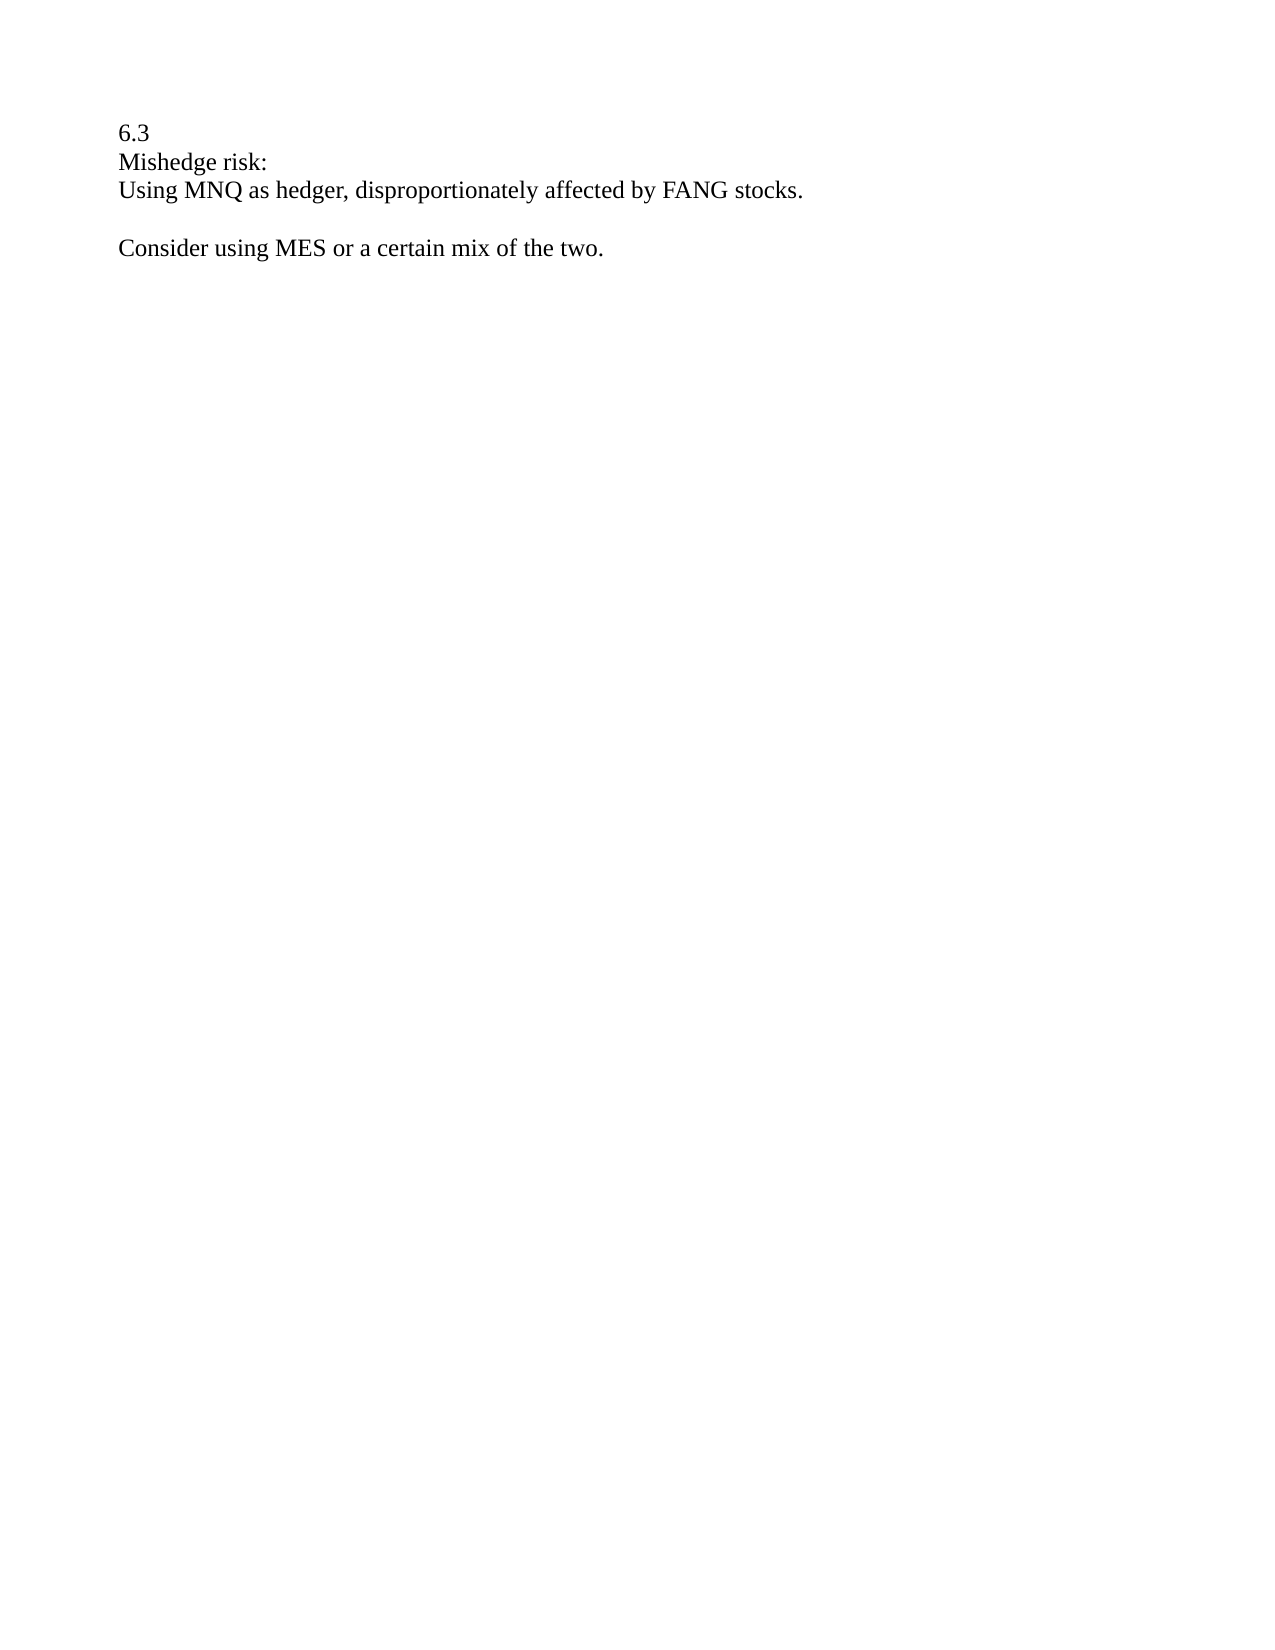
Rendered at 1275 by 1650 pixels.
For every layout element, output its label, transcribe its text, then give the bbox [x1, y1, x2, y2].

text 6.3 [118, 118, 1157, 147]
text Mishedge risk: [118, 147, 1157, 176]
text Consider using MES or a certain mix of the two. [118, 233, 1157, 262]
text Using MNQ as hedger, disproportionately affected by FANG stocks. [118, 176, 1157, 204]
